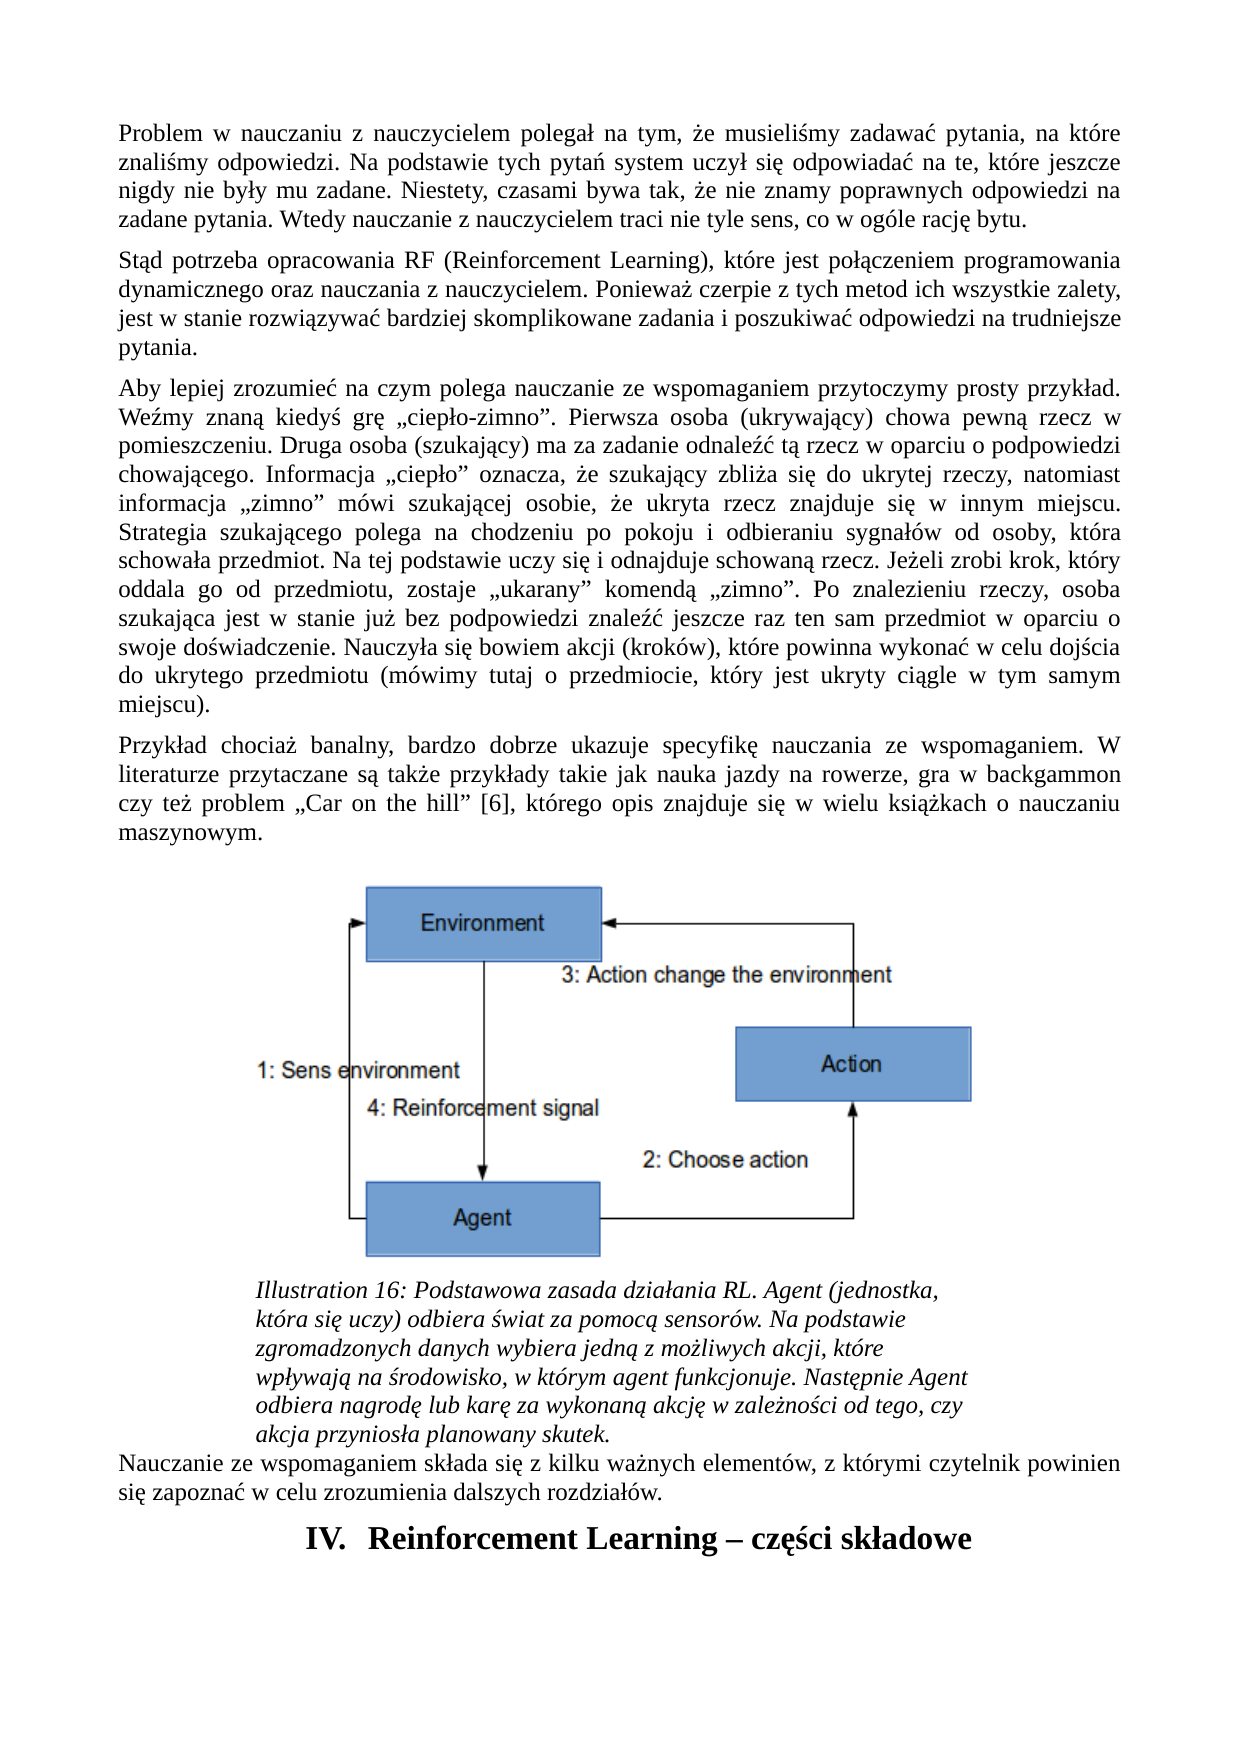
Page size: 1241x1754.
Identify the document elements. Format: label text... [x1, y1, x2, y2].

list Aby lepiej zrozumieć na czym polega nauczanie ze wspomaganiem przytoczymy prosty przykład. Weźmy znaną kiedyś grę „ciepło-zimno”. Pierwsza osoba (ukrywający) chowa pewną rzecz w pomieszczeniu. Druga osoba (szukający) ma za zadanie odnaleźć tą rzecz w oparciu o podpowiedzi chowającego. Informacja „ciepło” oznacza, że szukający zbliża się do ukrytej rzeczy, natomiast informacja „zimno” mówi szukającej osobie, że ukryta rzecz znajduje się w innym miejscu. Strategia szukającego polega na chodzeniu po pokoju i odbieraniu sygnałów od osoby, która schowała przedmiot. Na tej podstawie uczy się i odnajduje schowaną rzecz. Jeżeli zrobi krok, który oddala go od przedmiotu, zostaje „ukarany” komendą „zimno”. Po znalezieniu rzeczy, osoba szukająca jest w stanie już bez podpowiedzi znaleźć jeszcze raz ten sam przedmiot w oparciu o swoje doświadczenie. Nauczyła się bowiem akcji (kroków), które powinna wykonać w celu dojścia do ukrytego przedmiotu (mówimy tutaj o przedmiocie, który jest ukryty ciągle w tym samym miejscu). [118, 373, 1122, 718]
list Stąd potrzeba opracowania RF (Reinforcement Learning), które jest połączeniem programowania dynamicznego oraz nauczania z nauczycielem. Ponieważ czerpie z tych metod ich wszystkie zalety, jest w stanie rozwiązywać bardziej skomplikowane zadania i poszukiwać odpowiedzi na trudniejsze pytania. [118, 246, 1122, 361]
list Nauczanie ze wspomaganiem składa się z kilku ważnych elementów, z którymi czytelnik powinien się zapoznać w celu zrozumienia dalszych rozdziałów. [118, 858, 1122, 1505]
picture [255, 870, 986, 1276]
list Problem w nauczaniu z nauczycielem polegał na tym, że musieliśmy zadawać pytania, na które znaliśmy odpowiedzi. Na podstawie tych pytań system uczył się odpowiadać na te, które jeszcze nigdy nie były mu zadane. Niestety, czasami bywa tak, że nie znamy poprawnych odpowiedzi na zadane pytania. Wtedy nauczanie z nauczycielem traci nie tyle sens, co w ogóle rację bytu. [118, 118, 1122, 233]
list Przykład chociaż banalny, bardzo dobrze ukazuje specyfikę nauczania ze wspomaganiem. W literaturze przytaczane są także przykłady takie jak nauka jazdy na rowerze, gra w backgammon czy też problem „Car on the hill” [6], którego opis znajduje się w wielu książkach o nauczaniu maszynowym. [118, 731, 1122, 846]
list Reinforcement Learning – części składowe [156, 1518, 1122, 1556]
list Illustration 16: Podstawowa zasada działania RL. Agent (jednostka, która się uczy) odbiera świat za pomocą sensorów. Na podstawie zgromadzonych danych wybiera jedną z możliwych akcji, które wpływają na środowisko, w którym agent funkcjonuje. Następnie Agent odbiera nagrodę lub karę za wykonaną akcję w zależności od tego, czy akcja przyniosła planowany skutek. [255, 1276, 985, 1448]
